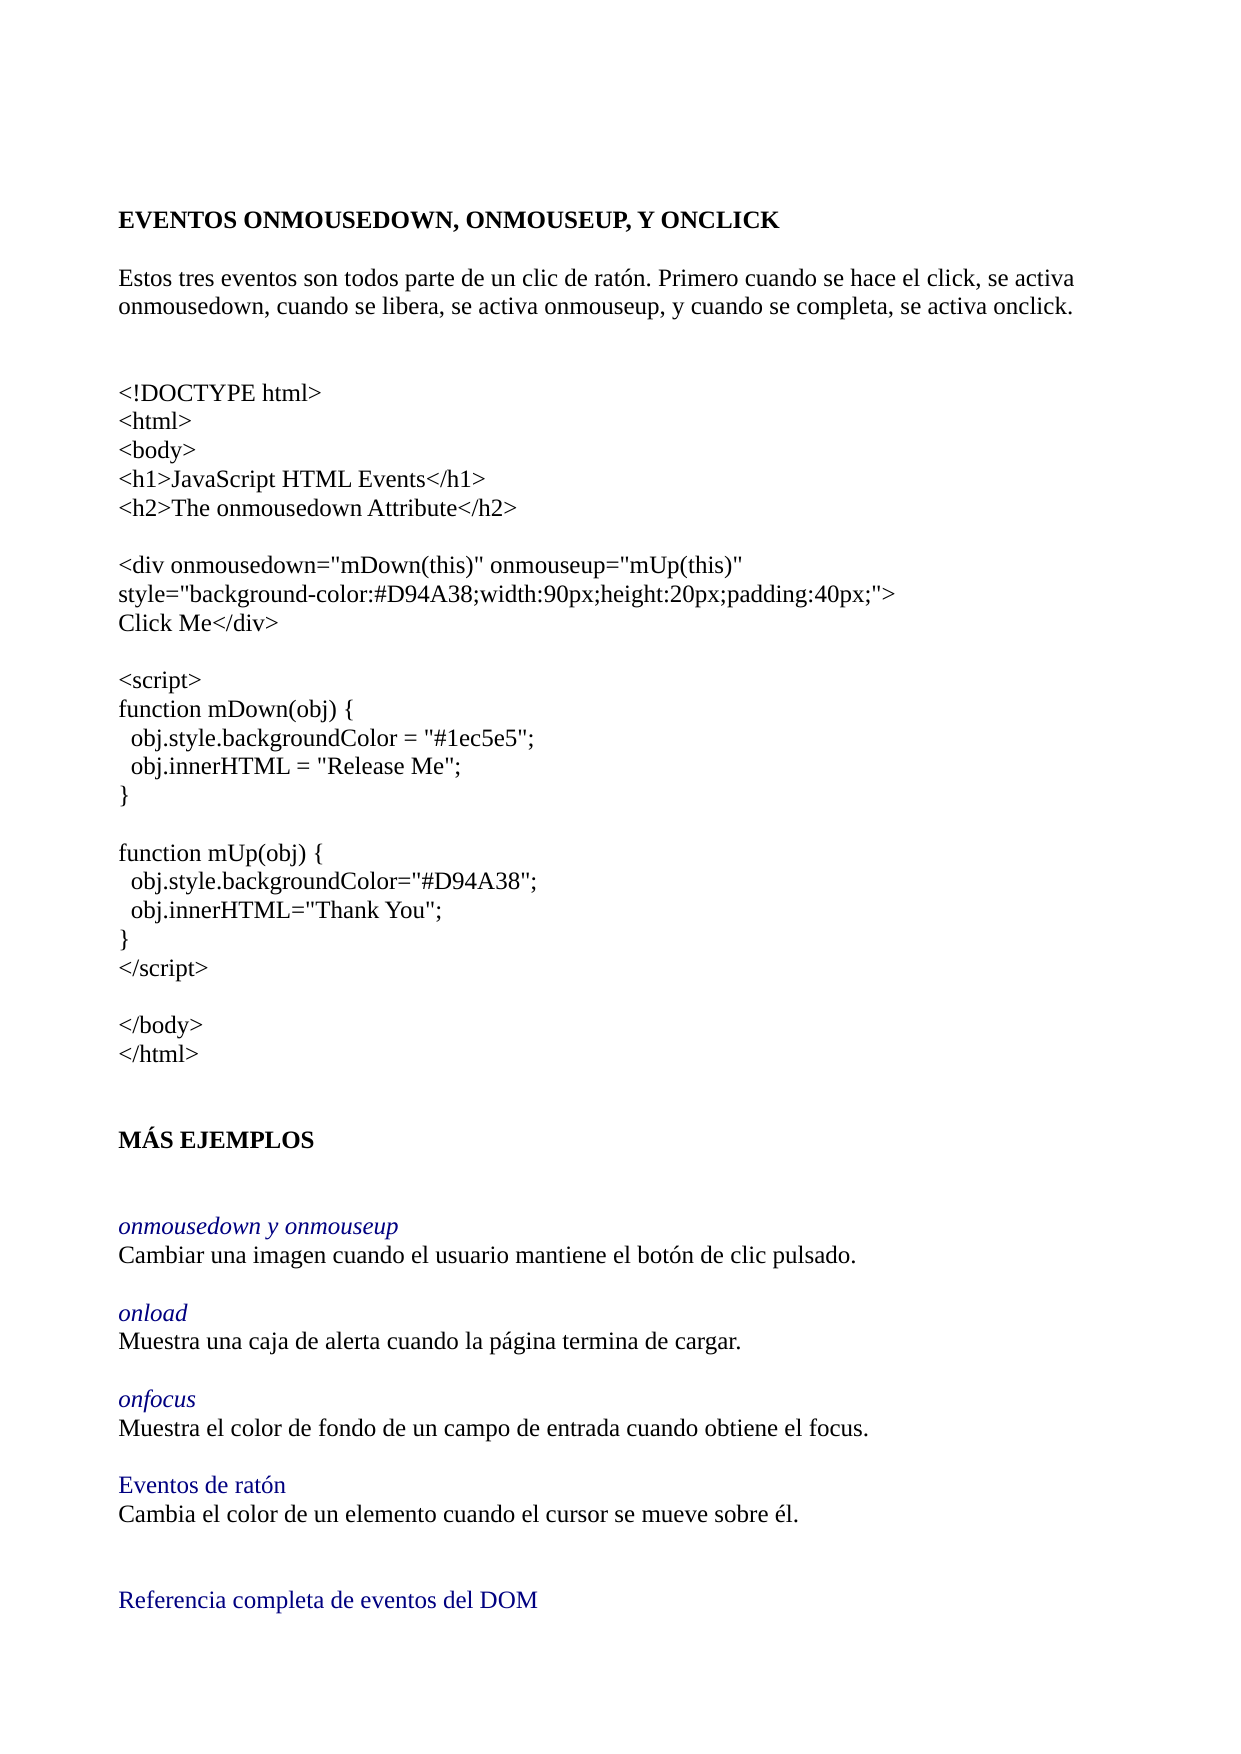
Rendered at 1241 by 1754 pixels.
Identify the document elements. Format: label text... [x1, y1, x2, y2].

text onload [118, 1298, 1122, 1326]
text style="background-color:#D94A38;width:90px;height:20px;padding:40px;"> [118, 579, 1122, 608]
text obj.style.backgroundColor = "#1ec5e5"; [118, 723, 1122, 751]
text Estos tres eventos son todos parte de un clic de ratón. Primero cuando se hace el click, se activa onmousedown, cuando se libera, se activa onmouseup, y cuando se completa, se activa onclick. [118, 263, 1122, 320]
text Muestra una caja de alerta cuando la página termina de cargar. [118, 1326, 1122, 1355]
text onfocus [118, 1384, 1122, 1413]
text <script> [118, 665, 1122, 694]
text EVENTOS ONMOUSEDOWN, ONMOUSEUP, Y ONCLICK [118, 205, 1122, 234]
text } [118, 780, 1122, 809]
text obj.innerHTML = "Release Me"; [118, 751, 1122, 780]
text </script> [118, 953, 1122, 981]
text Cambia el color de un elemento cuando el cursor se mueve sobre él. [118, 1499, 1122, 1528]
text function mDown(obj) { [118, 694, 1122, 723]
text Cambiar una imagen cuando el usuario mantiene el botón de clic pulsado. [118, 1240, 1122, 1269]
text <!DOCTYPE html> [118, 378, 1122, 406]
text <html> [118, 406, 1122, 435]
text obj.style.backgroundColor="#D94A38"; [118, 866, 1122, 895]
text MÁS EJEMPLOS [118, 1125, 1122, 1154]
text <body> [118, 435, 1122, 464]
text Eventos de ratón [118, 1470, 1122, 1499]
text <div onmousedown="mDown(this)" onmouseup="mUp(this)" [118, 550, 1122, 579]
text <h1>JavaScript HTML Events</h1> [118, 464, 1122, 493]
text Referencia completa de eventos del DOM [118, 1585, 1122, 1614]
text <h2>The onmousedown Attribute</h2> [118, 493, 1122, 521]
text </html> [118, 1039, 1122, 1068]
text onmousedown y onmouseup [118, 1211, 1122, 1240]
text obj.innerHTML="Thank You"; [118, 895, 1122, 924]
text Click Me</div> [118, 608, 1122, 636]
text </body> [118, 1010, 1122, 1039]
text Muestra el color de fondo de un campo de entrada cuando obtiene el focus. [118, 1413, 1122, 1441]
text } [118, 924, 1122, 953]
text function mUp(obj) { [118, 838, 1122, 866]
